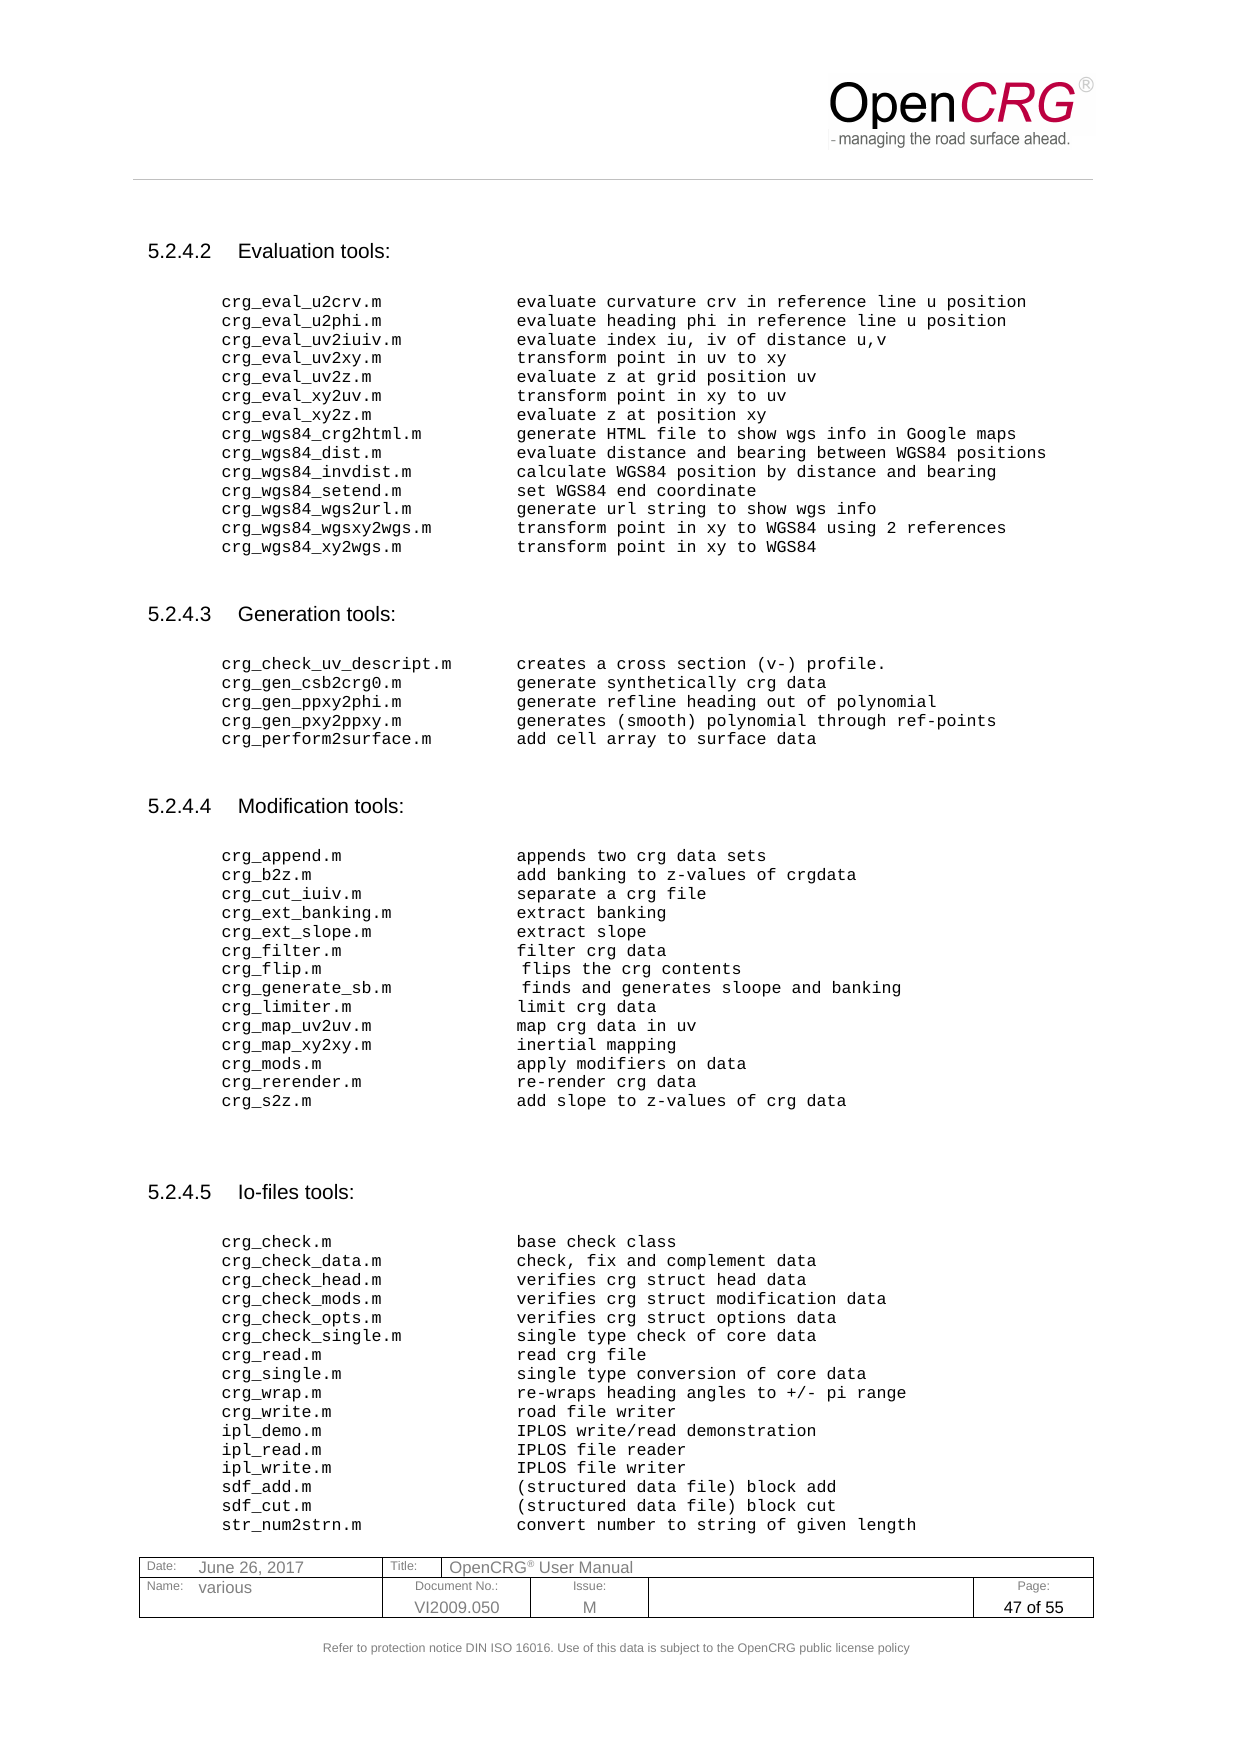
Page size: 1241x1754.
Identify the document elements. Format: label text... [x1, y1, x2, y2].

text crg_cut_iuiv.m separate a crg file [148, 886, 1093, 904]
text crg_map_xy2xy.m inertial mapping [148, 1036, 1093, 1055]
text crg_map_uv2uv.m map crg data in uv [148, 1017, 1093, 1036]
text crg_limiter.m limit crg data [148, 999, 1093, 1017]
text crg_eval_uv2iuiv.m evaluate index iu, iv of distance u,v crg_eval_uv2xy.m transform point in uv to xy [148, 331, 1093, 369]
text crg_eval_uv2z.m evaluate z at grid position uv [148, 369, 1093, 388]
text crg_gen_pxy2ppxy.m generates (smooth) polynomial through ref-points [148, 712, 1093, 731]
text crg_generate_sb.m finds and generates sloope and banking [148, 980, 1093, 999]
text crg_eval_xy2z.m evaluate z at position xy [148, 407, 1093, 426]
text crg_rerender.m re-render crg data [148, 1074, 1093, 1093]
text crg_check_head.m verifies crg struct head data [148, 1271, 1093, 1290]
text crg_read.m read crg file [148, 1347, 1093, 1366]
text crg_wgs84_setend.m set WGS84 end coordinate [148, 482, 1093, 501]
text crg_wgs84_wgs2url.m generate url string to show wgs info [148, 501, 1093, 520]
text sdf_add.m (structured data file) block add [148, 1479, 1093, 1498]
text crg_check_uv_descript.m creates a cross section (v-) profile. [148, 656, 1093, 674]
text ipl_read.m IPLOS file reader [148, 1441, 1093, 1460]
text crg_wgs84_wgsxy2wgs.m transform point in xy to WGS84 using 2 references [148, 520, 1093, 539]
text crg_check_data.m check, fix and complement data [148, 1253, 1093, 1271]
subtitle Evaluation tools: [148, 239, 1093, 263]
text crg_flip.m flips the crg contents [148, 961, 1093, 980]
text crg_eval_u2crv.m evaluate curvature crv in reference line u position [148, 293, 1093, 312]
text crg_wgs84_xy2wgs.m transform point in xy to WGS84 [148, 539, 1093, 557]
picture [828, 73, 1096, 150]
text ipl_demo.m IPLOS write/read demonstration [148, 1422, 1093, 1441]
text crg_check_opts.m verifies crg struct options data [148, 1309, 1093, 1328]
text crg_gen_ppxy2phi.m generate refline heading out of polynomial [148, 693, 1093, 712]
text crg_b2z.m add banking to z-values of crgdata [148, 867, 1093, 886]
text crg_single.m single type conversion of core data [148, 1366, 1093, 1384]
text crg_ext_banking.m extract banking [148, 904, 1093, 923]
text crg_eval_xy2uv.m transform point in xy to uv [148, 388, 1093, 407]
text crg_gen_csb2crg0.m generate synthetically crg data [148, 674, 1093, 693]
text crg_wgs84_crg2html.m generate HTML file to show wgs info in Google maps [148, 426, 1093, 444]
text crg_check_mods.m verifies crg struct modification data [148, 1290, 1093, 1309]
subtitle Modification tools: [148, 794, 1093, 818]
text crg_s2z.m add slope to z-values of crg data [148, 1093, 1093, 1112]
text crg_perform2surface.m add cell array to surface data [148, 731, 1093, 750]
text crg_check_single.m single type check of core data [148, 1328, 1093, 1347]
text crg_wrap.m re-wraps heading angles to +/- pi range [148, 1384, 1093, 1403]
text crg_eval_u2phi.m evaluate heading phi in reference line u position [148, 312, 1093, 331]
text crg_append.m appends two crg data sets [221, 848, 1093, 867]
text crg_wgs84_dist.m evaluate distance and bearing between WGS84 positions [148, 444, 1093, 463]
text crg_mods.m apply modifiers on data [148, 1055, 1093, 1074]
text crg_check.m base check class [148, 1234, 1093, 1253]
text crg_ext_slope.m extract slope [148, 923, 1093, 942]
text crg_filter.m filter crg data [148, 942, 1093, 961]
text sdf_cut.m (structured data file) block cut [148, 1498, 1093, 1517]
text str_num2strn.m convert number to string of given length [148, 1517, 1093, 1535]
text crg_write.m road file writer [148, 1403, 1093, 1422]
subtitle Generation tools: [148, 601, 1093, 625]
text ipl_write.m IPLOS file writer [148, 1460, 1093, 1479]
subtitle Io-files tools: [148, 1179, 1093, 1203]
text crg_wgs84_invdist.m calculate WGS84 position by distance and bearing [148, 463, 1093, 482]
